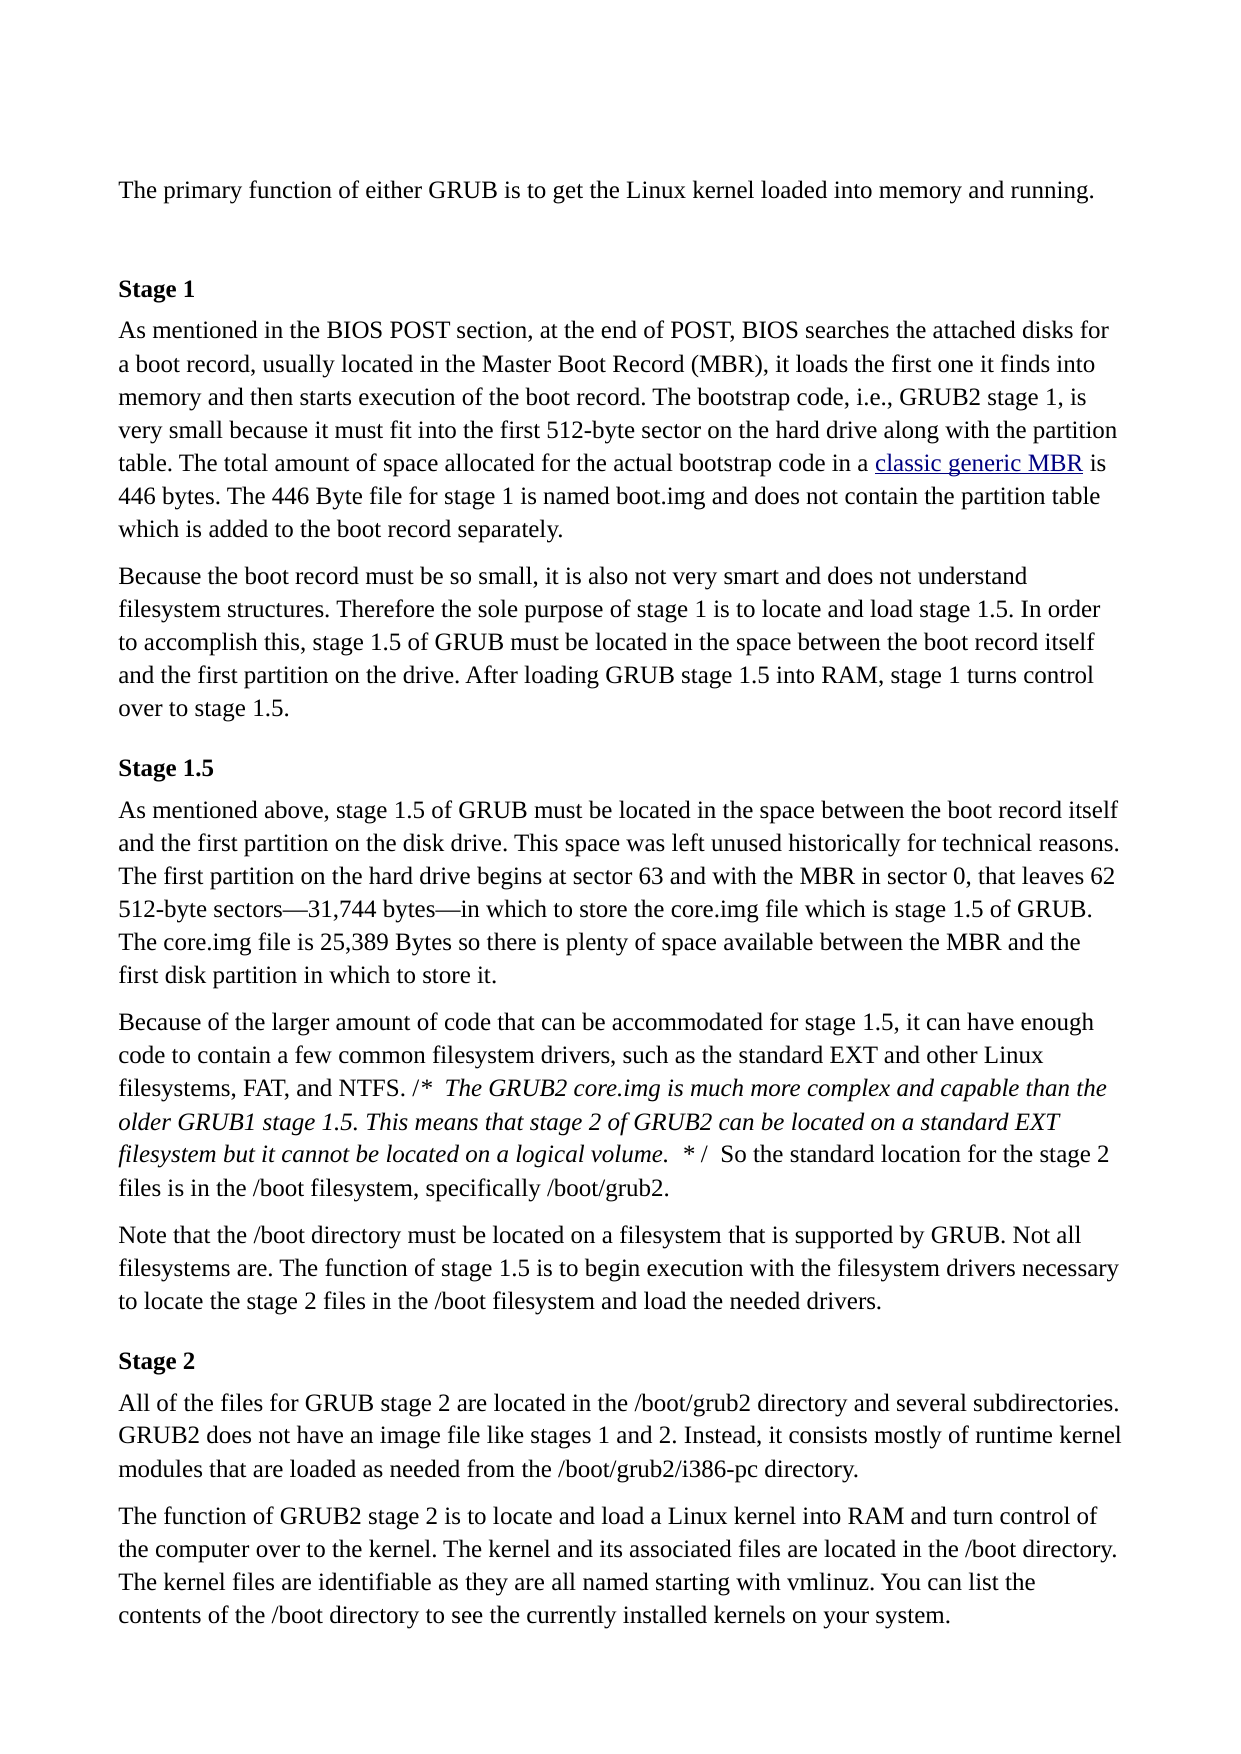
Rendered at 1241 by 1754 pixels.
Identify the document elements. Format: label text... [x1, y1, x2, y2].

text As mentioned above, stage 1.5 of GRUB must be located in the space between the boot record itself and the first partition on the disk drive. This space was left unused historically for technical reasons. The first partition on the hard drive begins at sector 63 and with the MBR in sector 0, that leaves 62 512-byte sectors—31,744 bytes—in which to store the core.img file which is stage 1.5 of GRUB. The core.img file is 25,389 Bytes so there is plenty of space available between the MBR and the first disk partition in which to store it. [118, 795, 1122, 989]
text The primary function of either GRUB is to get the Linux kernel loaded into memory and running. [118, 176, 1122, 204]
text As mentioned in the BIOS POST section, at the end of POST, BIOS searches the attached disks for a boot record, usually located in the Master Boot Record (MBR), it loads the first one it finds into memory and then starts execution of the boot record. The bootstrap code, i.e., GRUB2 stage 1, is very small because it must fit into the first 512-byte sector on the hard drive along with the partition table. The total amount of space allocated for the actual bootstrap code in a classic generic MBR is 446 bytes. The 446 Byte file for stage 1 is named boot.img and does not contain the partition table which is added to the boot record separately. [118, 316, 1122, 542]
subtitle Stage 1.5 [118, 753, 1122, 782]
text Because of the larger amount of code that can be accommodated for stage 1.5, it can have enough code to contain a few common filesystem drivers, such as the standard EXT and other Linux filesystems, FAT, and NTFS. /* The GRUB2 core.img is much more complex and capable than the older GRUB1 stage 1.5. This means that stage 2 of GRUB2 can be located on a standard EXT filesystem but it cannot be located on a logical volume. * / So the standard location for the stage 2 files is in the /boot filesystem, specifically /boot/grub2. [118, 1007, 1122, 1201]
text Note that the /boot directory must be located on a filesystem that is supported by GRUB. Not all filesystems are. The function of stage 1.5 is to begin execution with the filesystem drivers necessary to locate the stage 2 files in the /boot filesystem and load the needed drivers. [118, 1220, 1122, 1315]
text Because the boot record must be so small, it is also not very smart and does not understand filesystem structures. Therefore the sole purpose of stage 1 is to locate and load stage 1.5. In order to accomplish this, stage 1.5 of GRUB must be located in the space between the boot record itself and the first partition on the drive. After loading GRUB stage 1.5 into RAM, stage 1 turns control over to stage 1.5. [118, 561, 1122, 722]
subtitle Stage 1 [118, 274, 1122, 303]
subtitle Stage 2 [118, 1346, 1122, 1375]
text All of the files for GRUB stage 2 are located in the /boot/grub2 directory and several subdirectories. GRUB2 does not have an image file like stages 1 and 2. Instead, it consists mostly of runtime kernel modules that are loaded as needed from the /boot/grub2/i386-pc directory. [118, 1388, 1122, 1482]
text The function of GRUB2 stage 2 is to locate and load a Linux kernel into RAM and turn control of the computer over to the kernel. The kernel and its associated files are located in the /boot directory. The kernel files are identifiable as they are all named starting with vmlinuz. You can list the contents of the /boot directory to see the currently installed kernels on your system. [118, 1501, 1122, 1629]
